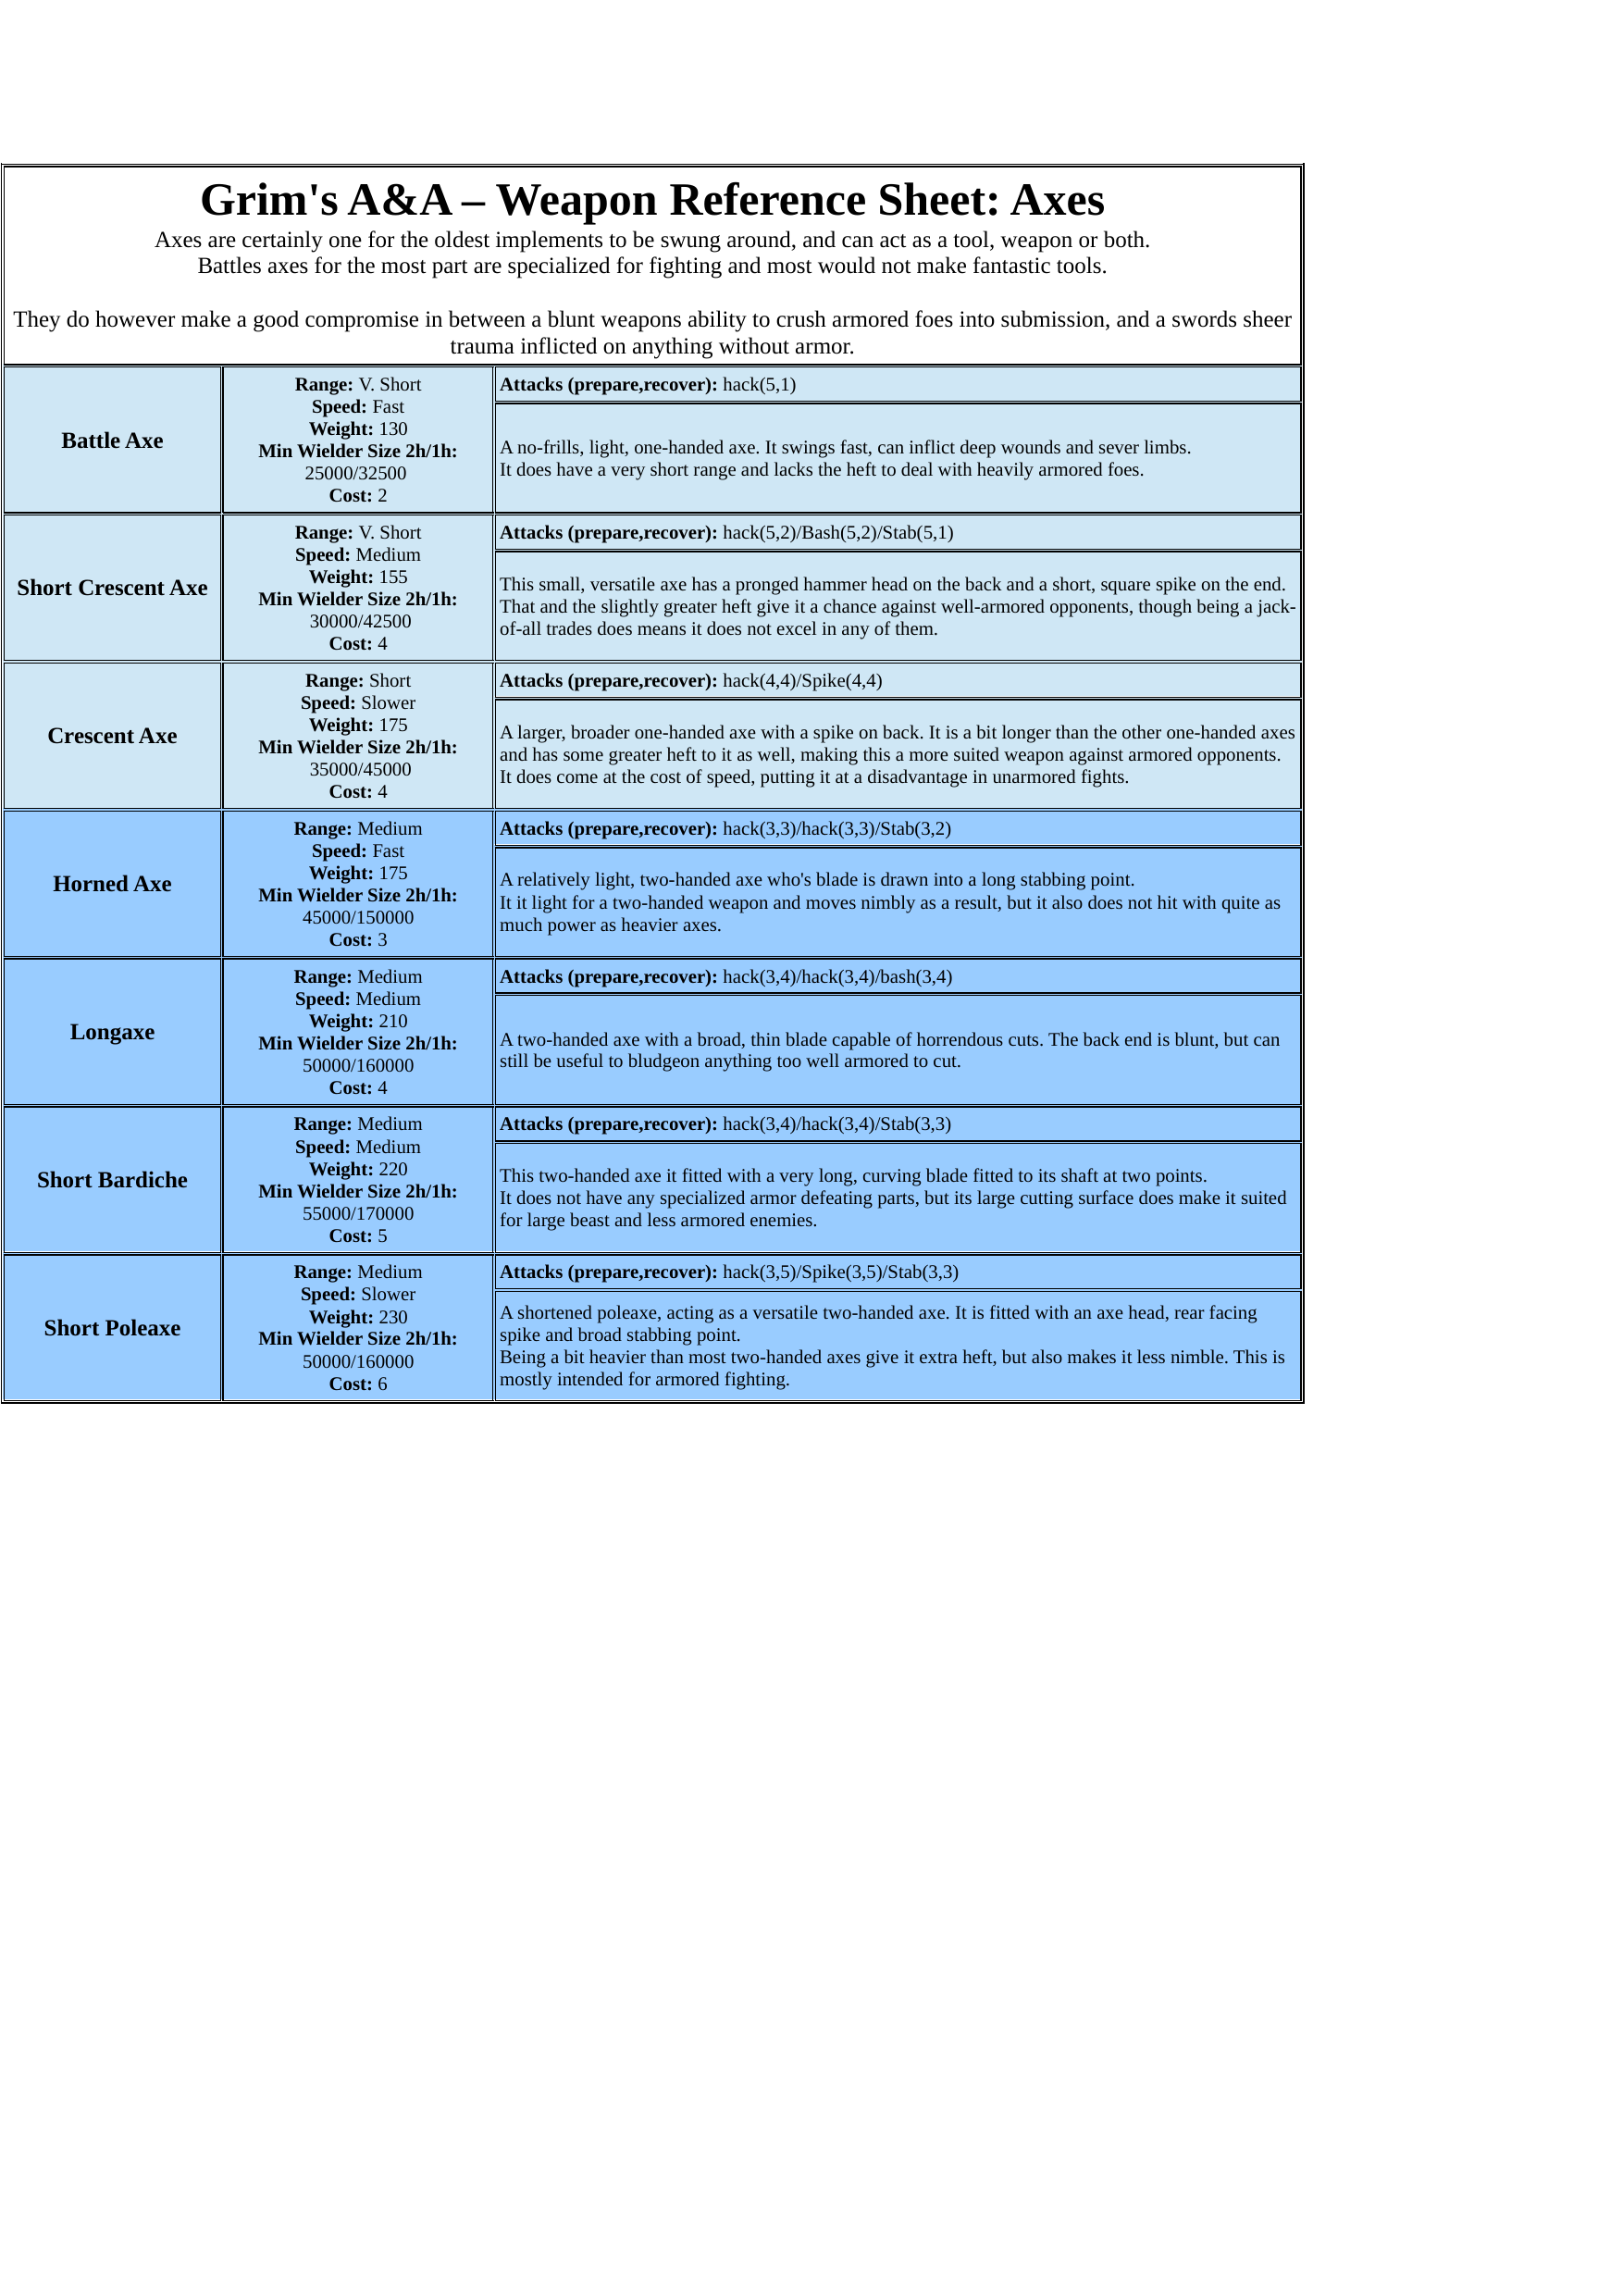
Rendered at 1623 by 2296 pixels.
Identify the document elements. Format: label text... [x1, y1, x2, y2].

table_cell Battle Axe [5, 367, 220, 512]
table_cell Attacks (prepare,recover): hack(4,4)/Spike(4,4) [496, 664, 1300, 696]
table_cell Range: Medium Speed: Medium Weight: 220 Min Wielder Size 2h/1h: 55000/170000 Cost: 5 [224, 1108, 492, 1251]
table_cell This small, versatile axe has a pronged hammer head on the back and a short, square spike on the end. That and the slightly greater heft give it a chance against well-armored opponents, though being a jack-of-all trades does means it does not excel in any of them. [496, 552, 1300, 660]
table_cell Horned Axe [5, 812, 220, 956]
table_cell A relatively light, two-handed axe who's blade is drawn into a long stabbing point. It it light for a two-handed weapon and moves nimbly as a result, but it also does not hit with quite as much power as heavier axes. [496, 849, 1300, 956]
table_cell Short Bardiche [5, 1108, 220, 1251]
table_cell Attacks (prepare,recover): hack(3,3)/hack(3,3)/Stab(3,2) [496, 812, 1300, 844]
table_cell Short Poleaxe [5, 1256, 220, 1399]
table_cell Range: V. Short Speed: Medium Weight: 155 Min Wielder Size 2h/1h: 30000/42500 Cost: 4 [224, 515, 492, 660]
table_cell This two-handed axe it fitted with a very long, curving blade fitted to its shaft at two points. It does not have any specialized armor defeating parts, but its large cutting surface does make it suited for large beast and less armored enemies. [496, 1144, 1300, 1251]
table_cell Range: Medium Speed: Slower Weight: 230 Min Wielder Size 2h/1h: 50000/160000 Cost: 6 [224, 1256, 492, 1399]
table_cell A larger, broader one-handed axe with a spike on back. It is a bit longer than the other one-handed axes and has some greater heft to it as well, making this a more suited weapon against armored opponents. It does come at the cost of speed, putting it at a disadvantage in unarmored fights. [496, 701, 1300, 808]
table_cell Short Crescent Axe [5, 515, 220, 660]
table_cell Range: Medium Speed: Medium Weight: 210 Min Wielder Size 2h/1h: 50000/160000 Cost: 4 [224, 960, 492, 1104]
table_cell A two-handed axe with a broad, thin blade capable of horrendous cuts. The back end is blunt, but can still be useful to bludgeon anything too well armored to cut. [496, 996, 1300, 1104]
table_header Grim's A&A – Weapon Reference Sheet: Axes Axes are certainly one for the oldest implements to be swung around, and can act as a tool, weapon or both. Battles axes for the most part are specialized for fighting and most would not make fantastic tools. They do however make a good compromise in between a blunt weapons ability to crush armored foes into submission, and a swords sheer trauma inflicted on anything without armor. [5, 168, 1300, 364]
table_cell Attacks (prepare,recover): hack(5,2)/Bash(5,2)/Stab(5,1) [496, 515, 1300, 549]
table_cell Range: Medium Speed: Fast Weight: 175 Min Wielder Size 2h/1h: 45000/150000 Cost: 3 [224, 812, 492, 956]
table_cell Attacks (prepare,recover): hack(3,4)/hack(3,4)/Stab(3,3) [496, 1108, 1300, 1140]
table_cell Attacks (prepare,recover): hack(5,1) [496, 367, 1300, 401]
table_cell Range: V. Short Speed: Fast Weight: 130 Min Wielder Size 2h/1h: 25000/32500 Cost: 2 [224, 367, 492, 512]
table_cell Attacks (prepare,recover): hack(3,4)/hack(3,4)/bash(3,4) [496, 960, 1300, 992]
table_cell Attacks (prepare,recover): hack(3,5)/Spike(3,5)/Stab(3,3) [496, 1256, 1300, 1288]
table_cell Range: Short Speed: Slower Weight: 175 Min Wielder Size 2h/1h: 35000/45000 Cost: 4 [224, 664, 492, 808]
table_cell Crescent Axe [5, 664, 220, 808]
table_cell Longaxe [5, 960, 220, 1104]
table_cell A no-frills, light, one-handed axe. It swings fast, can inflict deep wounds and sever limbs. It does have a very short range and lacks the heft to deal with heavily armored foes. [496, 404, 1300, 512]
table_cell A shortened poleaxe, acting as a versatile two-handed axe. It is fitted with an axe head, rear facing spike and broad stabbing point. Being a bit heavier than most two-handed axes give it extra heft, but also makes it less nimble. This is mostly intended for armored fighting. [496, 1292, 1300, 1399]
